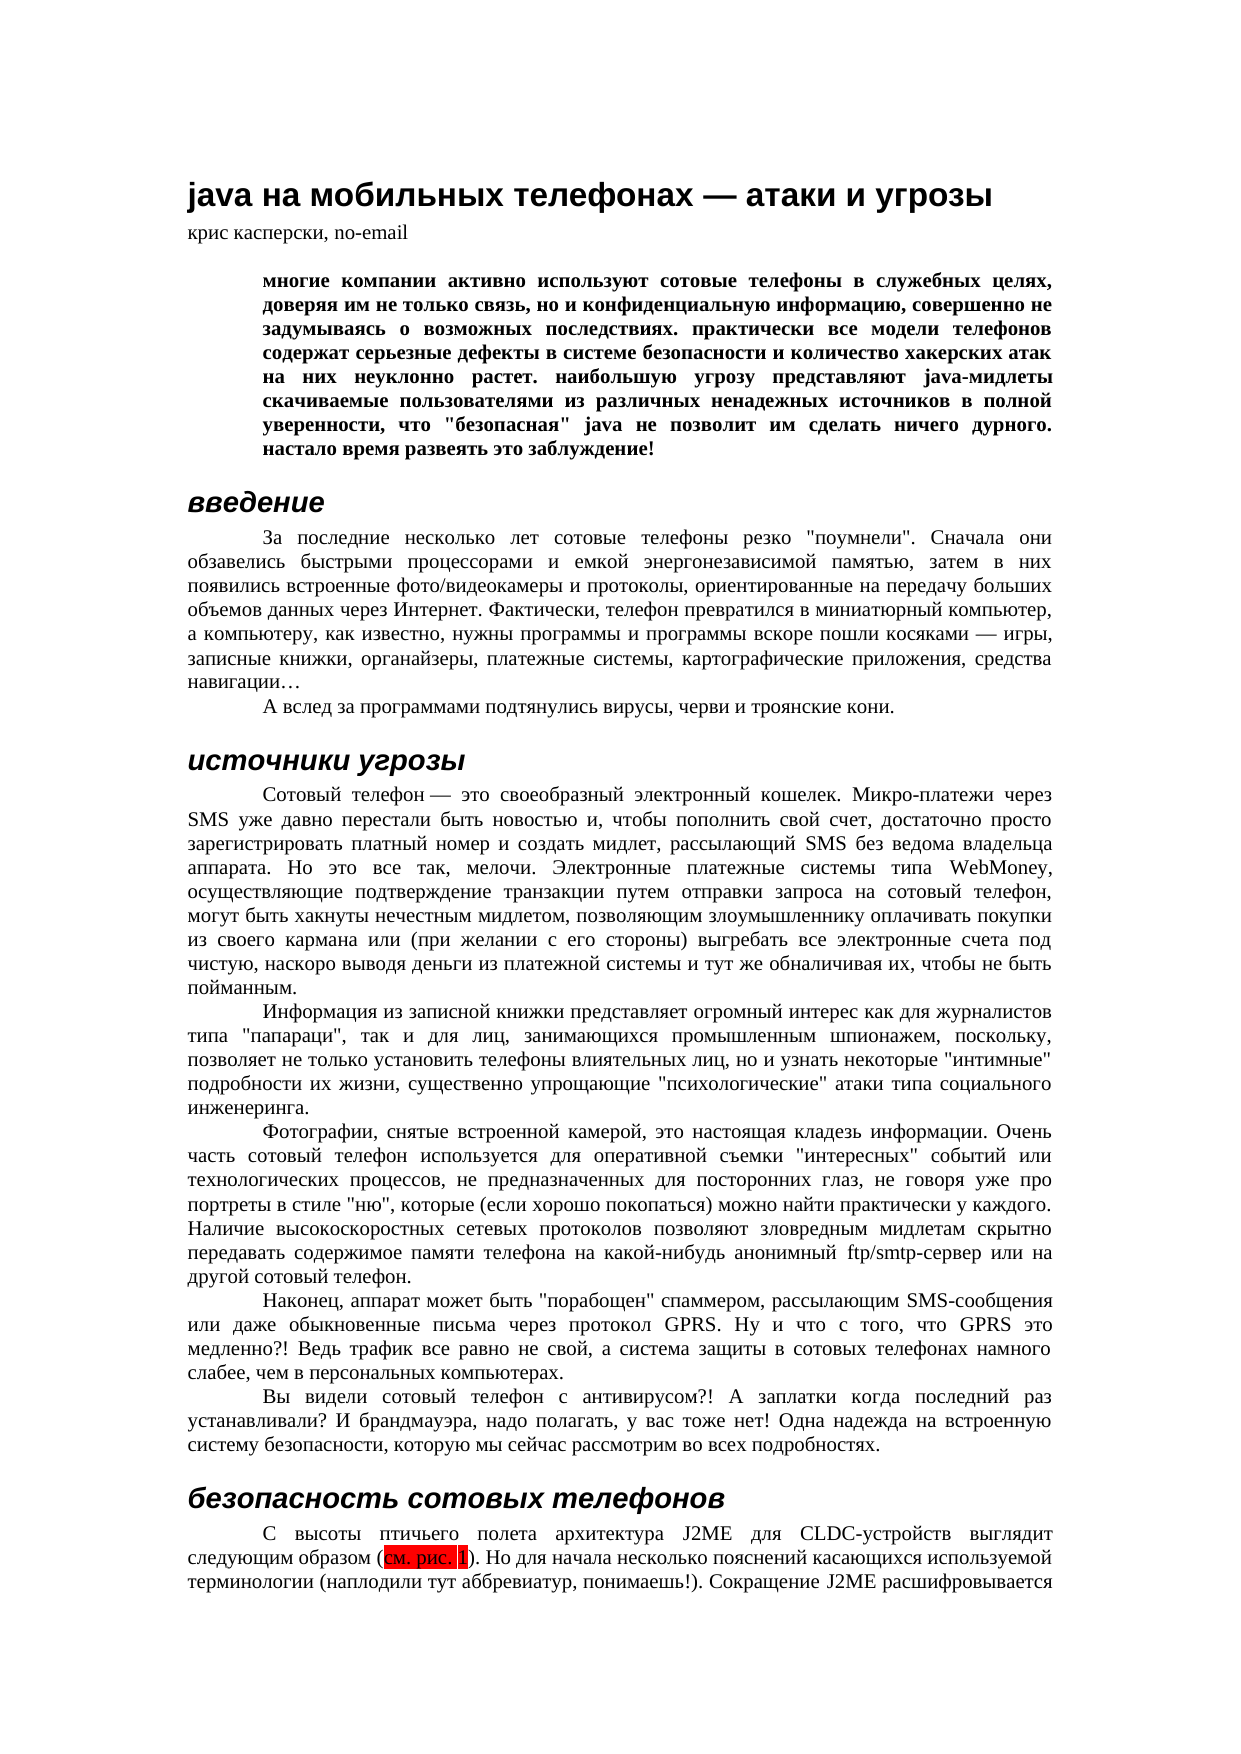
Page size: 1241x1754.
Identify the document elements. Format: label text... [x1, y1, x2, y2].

text крис касперски, no-email [187, 220, 1053, 244]
text А вслед за программами подтянулись вирусы, черви и троянские кони. [187, 693, 1053, 718]
text Наконец, аппарат может быть "порабощен" спаммером, рассылающим SMS-сообщения или даже обыкновенные письма через протокол GPRS. Ну и что с того, что GPRS это медленно?! Ведь трафик все равно не свой, а система защиты в сотовых телефонах намного слабее, чем в персональных компьютерах. [187, 1288, 1053, 1384]
text Информация из записной книжки представляет огромный интерес как для журналистов типа "папараци", так и для лиц, занимающихся промышленным шпионажем, поскольку, позволяет не только установить телефоны влиятельных лиц, но и узнать некоторые "интимные" подробности их жизни, существенно упрощающие "психологические" атаки типа социального инженеринга. [187, 999, 1053, 1119]
subtitle безопасность сотовых телефонов [187, 1481, 1053, 1515]
subtitle введение [187, 485, 1053, 519]
text За последние несколько лет сотовые телефоны резко "поумнели". Сначала они обзавелись быстрыми процессорами и емкой энергонезависимой памятью, затем в них появились встроенные фото/видеокамеры и протоколы, ориентированные на передачу больших объемов данных через Интернет. Фактически, телефон превратился в миниатюрный компьютер, а компьютеру, как известно, нужны программы и программы вскоре пошли косяками — игры, записные книжки, органайзеры, платежные системы, картографические приложения, средства навигации… [187, 525, 1053, 693]
text Фотографии, снятые встроенной камерой, это настоящая кладезь информации. Очень часть сотовый телефон используется для оперативной съемки "интересных" событий или технологических процессов, не предназначенных для посторонних глаз, не говоря уже про портреты в стиле "ню", которые (если хорошо покопаться) можно найти практически у каждого. Наличие высокоскоростных сетевых протоколов позволяют зловредным мидлетам скрытно передавать содержимое памяти телефона на какой-нибудь анонимный ftp/smtp-сервер или на другой сотовый телефон. [187, 1119, 1053, 1288]
text Вы видели сотовый телефон с антивирусом?! А заплатки когда последний раз устанавливали? И брандмауэра, надо полагать, у вас тоже нет! Одна надежда на встроенную систему безопасности, которую мы сейчас рассмотрим во всех подробностях. [187, 1384, 1053, 1456]
subtitle java на мобильных телефонах — атаки и угрозы [187, 175, 1053, 213]
text Сотовый телефон — это своеобразный электронный кошелек. Микро-платежи через SMS уже давно перестали быть новостью и, чтобы пополнить свой счет, достаточно просто зарегистрировать платный номер и создать мидлет, рассылающий SMS без ведома владельца аппарата. Но это все так, мелочи. Электронные платежные системы типа WebMoney, осуществляющие подтверждение транзакции путем отправки запроса на сотовый телефон, могут быть хакнуты нечестным мидлетом, позволяющим злоумышленнику оплачивать покупки из своего кармана или (при желании с его стороны) выгребать все электронные счета под чистую, наскоро выводя деньги из платежной системы и тут же обналичивая их, чтобы не быть пойманным. [187, 782, 1053, 999]
subtitle источники угрозы [187, 743, 1053, 776]
text С высоты птичьего полета архитектура J2ME для CLDC-устройств выглядит следующим образом (см. рис. 1). Но для начала несколько пояснений касающихся используемой терминологии (наплодили тут аббревиатур, понимаешь!). Сокращение J2ME расшифровывается [187, 1521, 1053, 1593]
text многие компании активно используют сотовые телефоны в служебных целях, доверяя им не только связь, но и конфиденциальную информацию, совершенно не задумываясь о возможных последствиях. практически все модели телефонов содержат серьезные дефекты в системе безопасности и количество хакерских атак на них неуклонно растет. наибольшую угрозу представляют java-мидлеты скачиваемые пользователями из различных ненадежных источников в полной уверенности, что "безопасная" java не позволит им сделать ничего дурного. настало время развеять это заблуждение! [262, 268, 1053, 460]
